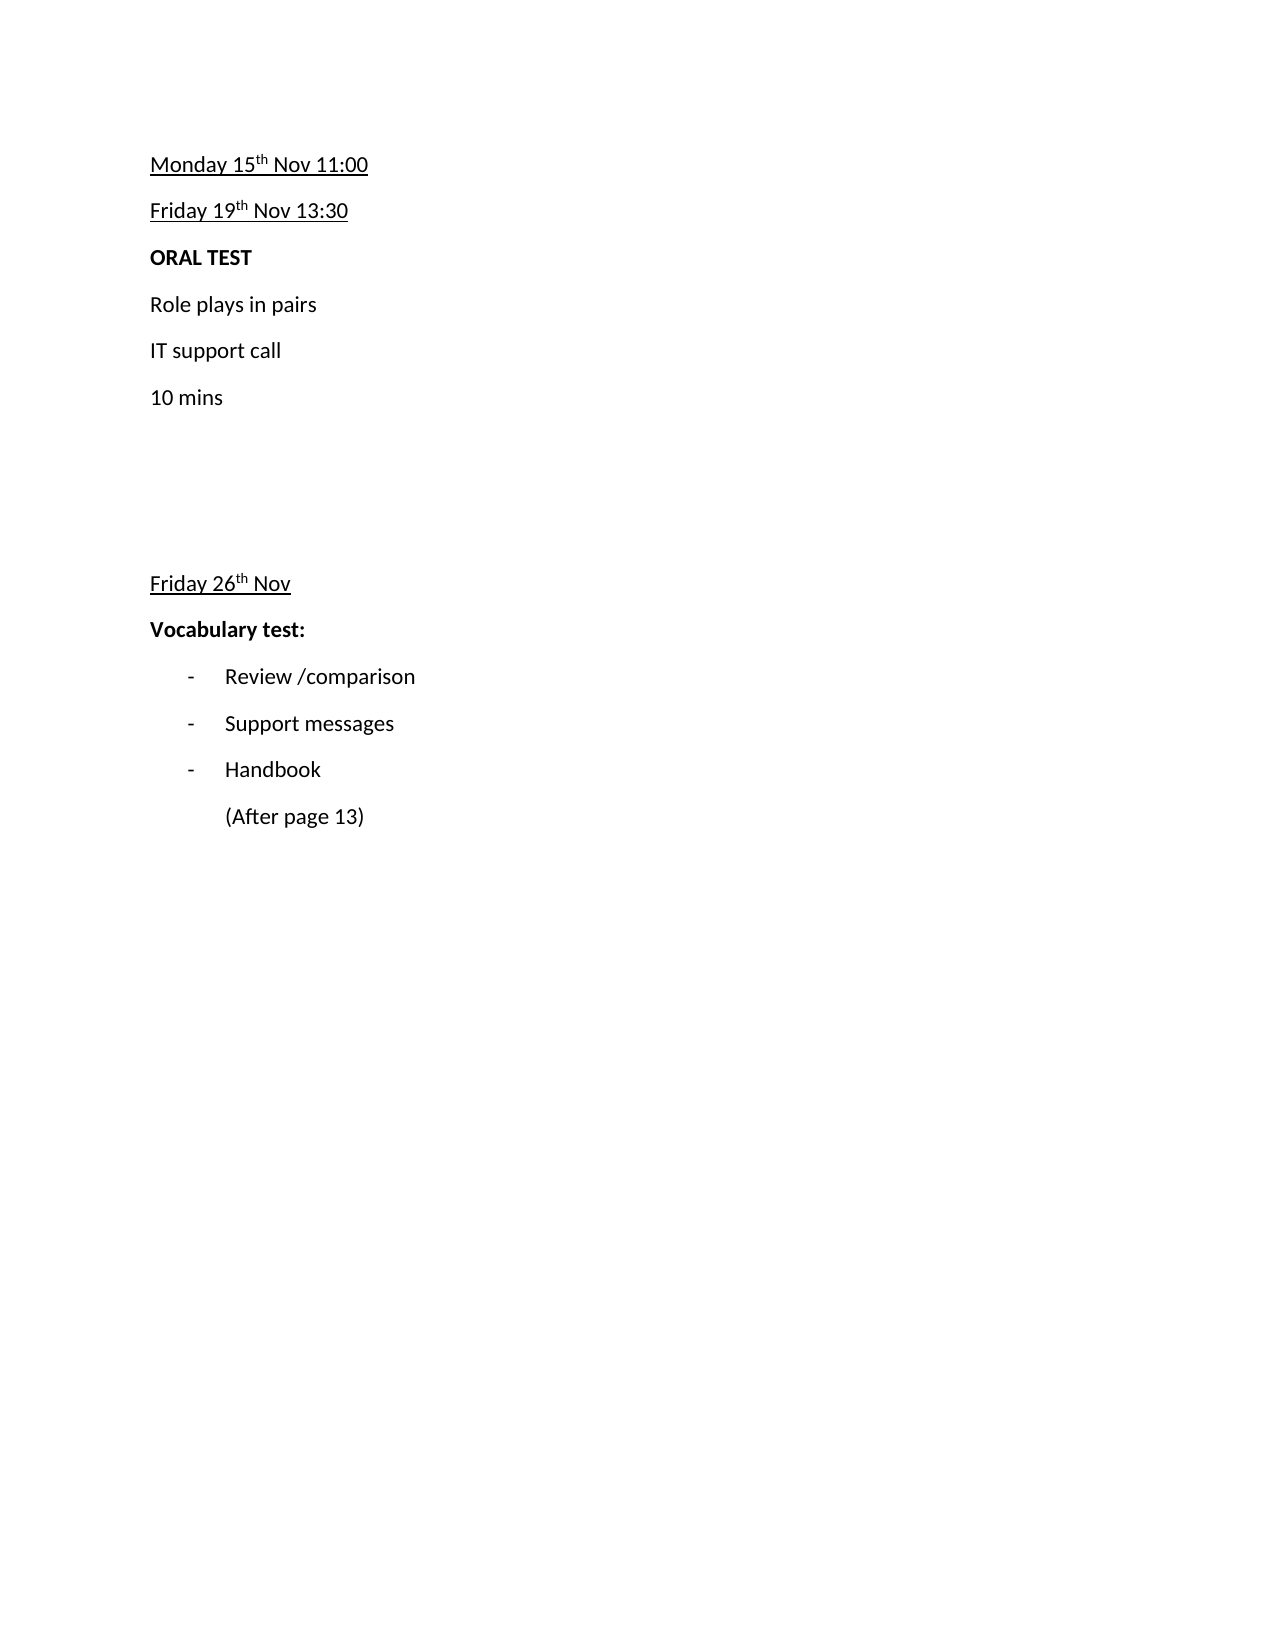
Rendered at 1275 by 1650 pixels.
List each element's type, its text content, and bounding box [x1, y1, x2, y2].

list Handbook [187, 755, 1125, 783]
list (After page 13) [225, 802, 1125, 830]
text Role plays in pairs [150, 290, 1125, 318]
text ORAL TEST [150, 243, 1125, 271]
text Monday 15th Nov 11:00 [150, 150, 1125, 178]
text 10 mins [150, 383, 1125, 411]
text Vocabulary test: [150, 616, 1125, 644]
text IT support call [150, 336, 1125, 364]
list Support messages [187, 709, 1125, 737]
text Friday 19th Nov 13:30 [150, 197, 1125, 224]
list Review /comparison [187, 662, 1125, 690]
text Friday 26th Nov [150, 569, 1125, 597]
